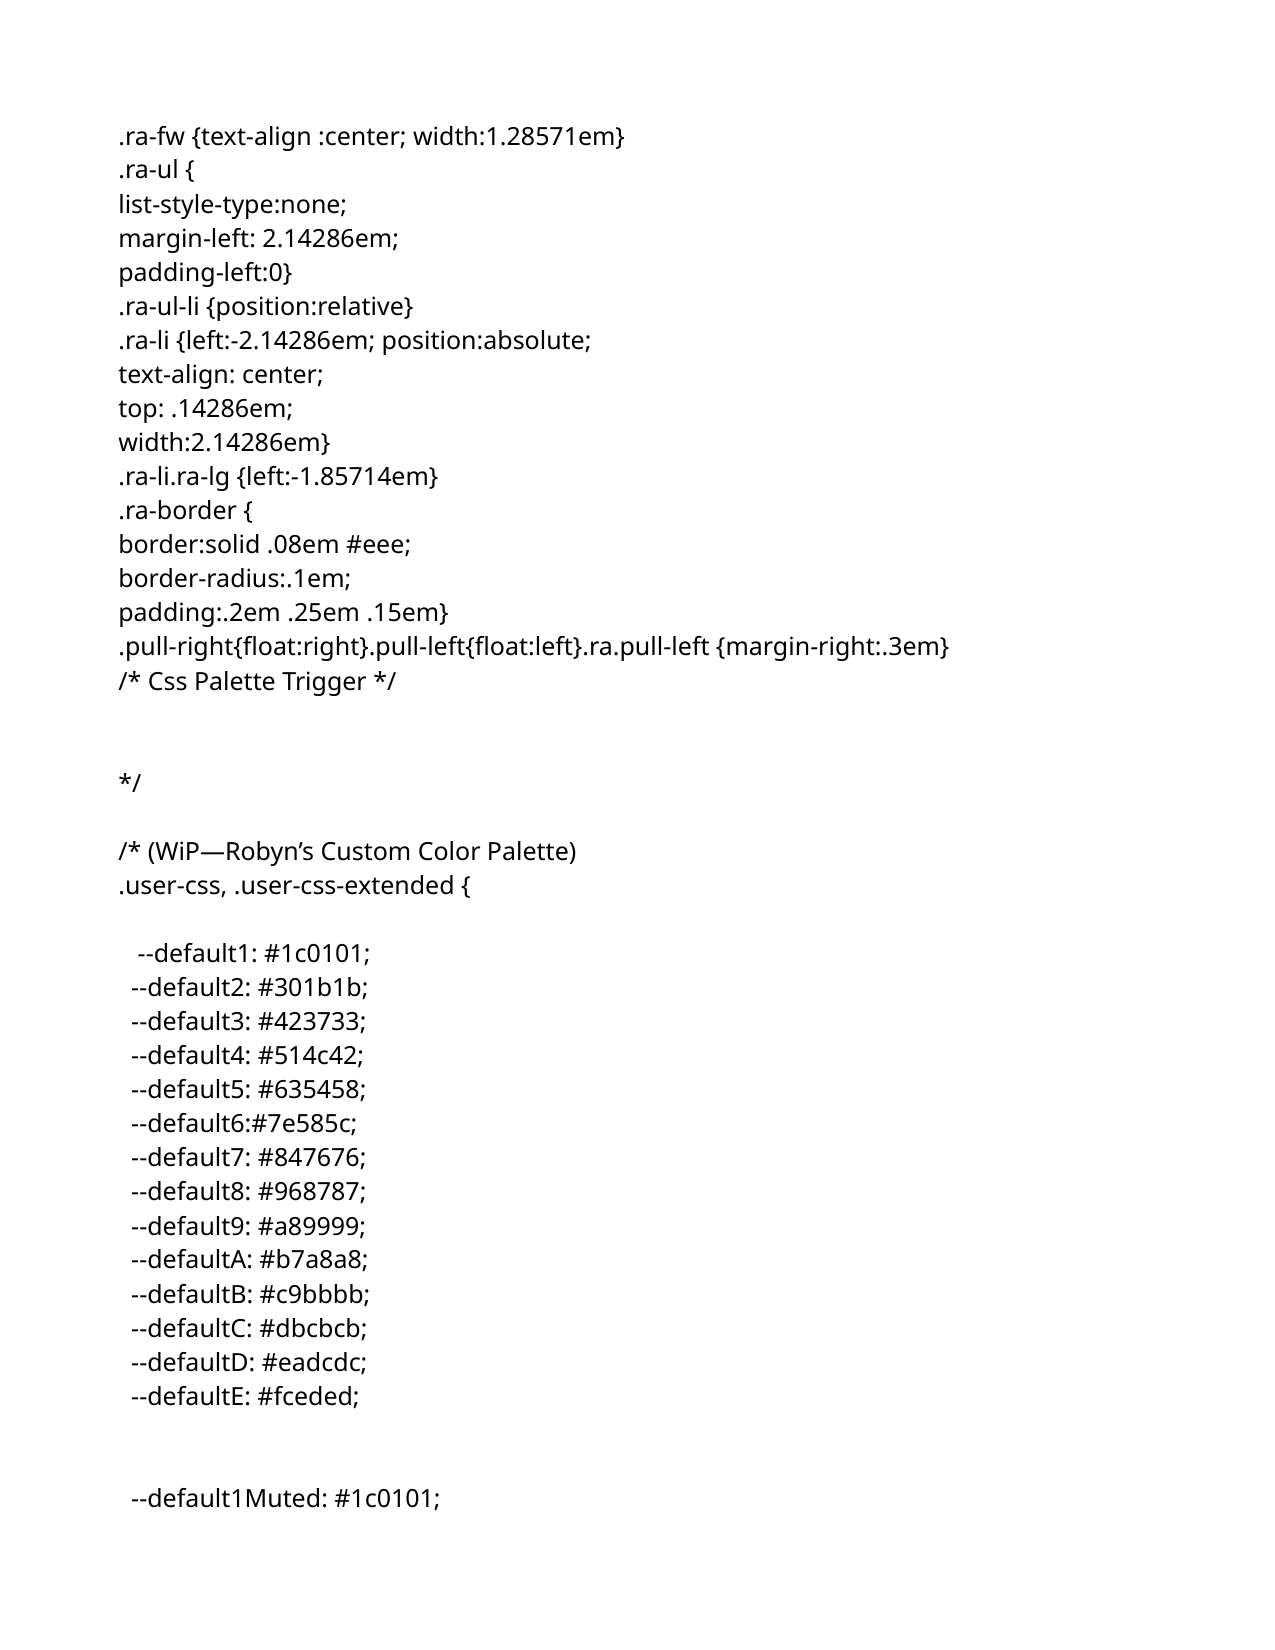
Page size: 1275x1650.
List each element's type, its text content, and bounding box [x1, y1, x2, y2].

text .ra-fw {text-align :center; width:1.28571em} [118, 118, 1157, 152]
text --default9: #a89999; [118, 1208, 1157, 1242]
text border:solid .08em #eee; [118, 527, 1157, 561]
text --defaultD: #eadcdc; [118, 1344, 1157, 1378]
text --default7: #847676; [118, 1140, 1157, 1174]
text .ra-ul-li {position:relative} [118, 288, 1157, 322]
text */ [118, 765, 1157, 799]
text .ra-li {left:-2.14286em; position:absolute; [118, 322, 1157, 357]
text --defaultA: #b7a8a8; [118, 1242, 1157, 1276]
text --defaultC: #dbcbcb; [118, 1310, 1157, 1344]
text --default1Muted: #1c0101; [118, 1481, 1157, 1515]
text .pull-right{float:right}.pull-left{float:left}.ra.pull-left {margin-right:.3em} [118, 629, 1157, 663]
text --default1: #1c0101; [118, 936, 1157, 970]
text --default6:#7e585c; [118, 1106, 1157, 1140]
text border-radius:.1em; [118, 561, 1157, 595]
text .ra-border { [118, 493, 1157, 527]
text .ra-li.ra-lg {left:-1.85714em} [118, 459, 1157, 493]
text width:2.14286em} [118, 425, 1157, 459]
text --default2: #301b1b; [118, 970, 1157, 1004]
text text-align: center; [118, 357, 1157, 391]
text --default8: #968787; [118, 1174, 1157, 1208]
text --defaultE: #fceded; [118, 1378, 1157, 1412]
text margin-left: 2.14286em; [118, 220, 1157, 254]
text --default3: #423733; [118, 1004, 1157, 1038]
text /* (WiP—Robyn’s Custom Color Palette) [118, 833, 1157, 867]
text --defaultB: #c9bbbb; [118, 1276, 1157, 1310]
text .user-css, .user-css-extended { [118, 867, 1157, 902]
text padding:.2em .25em .15em} [118, 595, 1157, 629]
text .ra-ul { [118, 152, 1157, 186]
text top: .14286em; [118, 391, 1157, 425]
text padding-left:0} [118, 254, 1157, 288]
text --default4: #514c42; [118, 1038, 1157, 1072]
text /* Css Palette Trigger */ [118, 663, 1157, 697]
text --default5: #635458; [118, 1072, 1157, 1106]
text list-style-type:none; [118, 186, 1157, 220]
